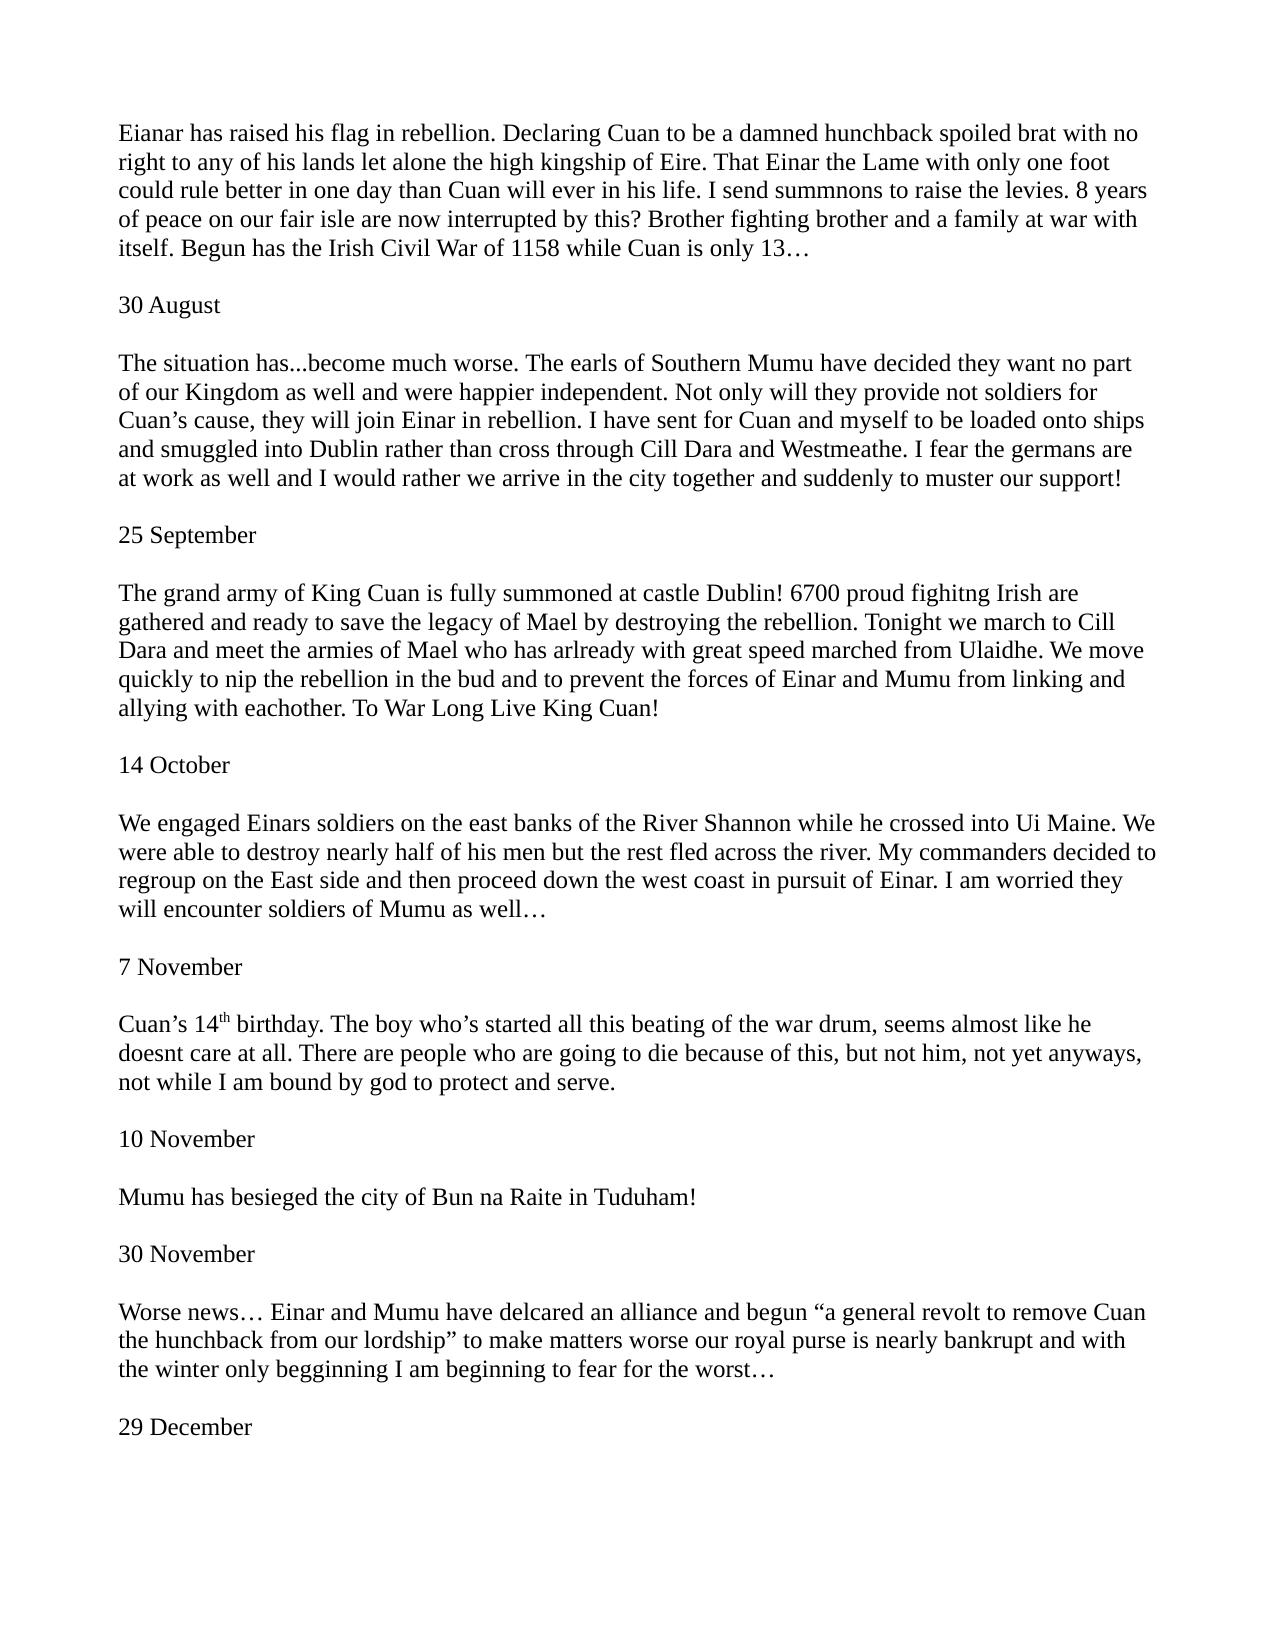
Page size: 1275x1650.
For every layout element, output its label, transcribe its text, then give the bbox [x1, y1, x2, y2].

text Eianar has raised his flag in rebellion. Declaring Cuan to be a damned hunchback spoiled brat with no right to any of his lands let alone the high kingship of Eire. That Einar the Lame with only one foot could rule better in one day than Cuan will ever in his life. I send summnons to raise the levies. 8 years of peace on our fair isle are now interrupted by this? Brother fighting brother and a family at war with itself. Begun has the Irish Civil War of 1158 while Cuan is only 13… [118, 118, 1157, 262]
text 29 December [118, 1412, 1157, 1441]
text 10 November [118, 1124, 1157, 1153]
text Cuan’s 14th birthday. The boy who’s started all this beating of the war drum, seems almost like he doesnt care at all. There are people who are going to die because of this, but not him, not yet anyways, not while I am bound by god to protect and serve. [118, 1009, 1157, 1096]
text The grand army of King Cuan is fully summoned at castle Dublin! 6700 proud fighitng Irish are gathered and ready to save the legacy of Mael by destroying the rebellion. Tonight we march to Cill Dara and meet the armies of Mael who has arlready with great speed marched from Ulaidhe. We move quickly to nip the rebellion in the bud and to prevent the forces of Einar and Mumu from linking and allying with eachother. To War Long Live King Cuan! [118, 578, 1157, 722]
text 14 October [118, 751, 1157, 779]
text Mumu has besieged the city of Bun na Raite in Tuduham! [118, 1182, 1157, 1211]
text 30 August [118, 291, 1157, 319]
text 25 September [118, 521, 1157, 549]
text The situation has...become much worse. The earls of Southern Mumu have decided they want no part of our Kingdom as well and were happier independent. Not only will they provide not soldiers for Cuan’s cause, they will join Einar in rebellion. I have sent for Cuan and myself to be loaded onto ships and smuggled into Dublin rather than cross through Cill Dara and Westmeathe. I fear the germans are at work as well and I would rather we arrive in the city together and suddenly to muster our support! [118, 348, 1157, 492]
text We engaged Einars soldiers on the east banks of the River Shannon while he crossed into Ui Maine. We were able to destroy nearly half of his men but the rest fled across the river. My commanders decided to regroup on the East side and then proceed down the west coast in pursuit of Einar. I am worried they will encounter soldiers of Mumu as well… [118, 808, 1157, 923]
text 7 November [118, 952, 1157, 981]
text Worse news… Einar and Mumu have delcared an alliance and begun “a general revolt to remove Cuan the hunchback from our lordship” to make matters worse our royal purse is nearly bankrupt and with the winter only begginning I am beginning to fear for the worst… [118, 1297, 1157, 1383]
text 30 November [118, 1239, 1157, 1268]
